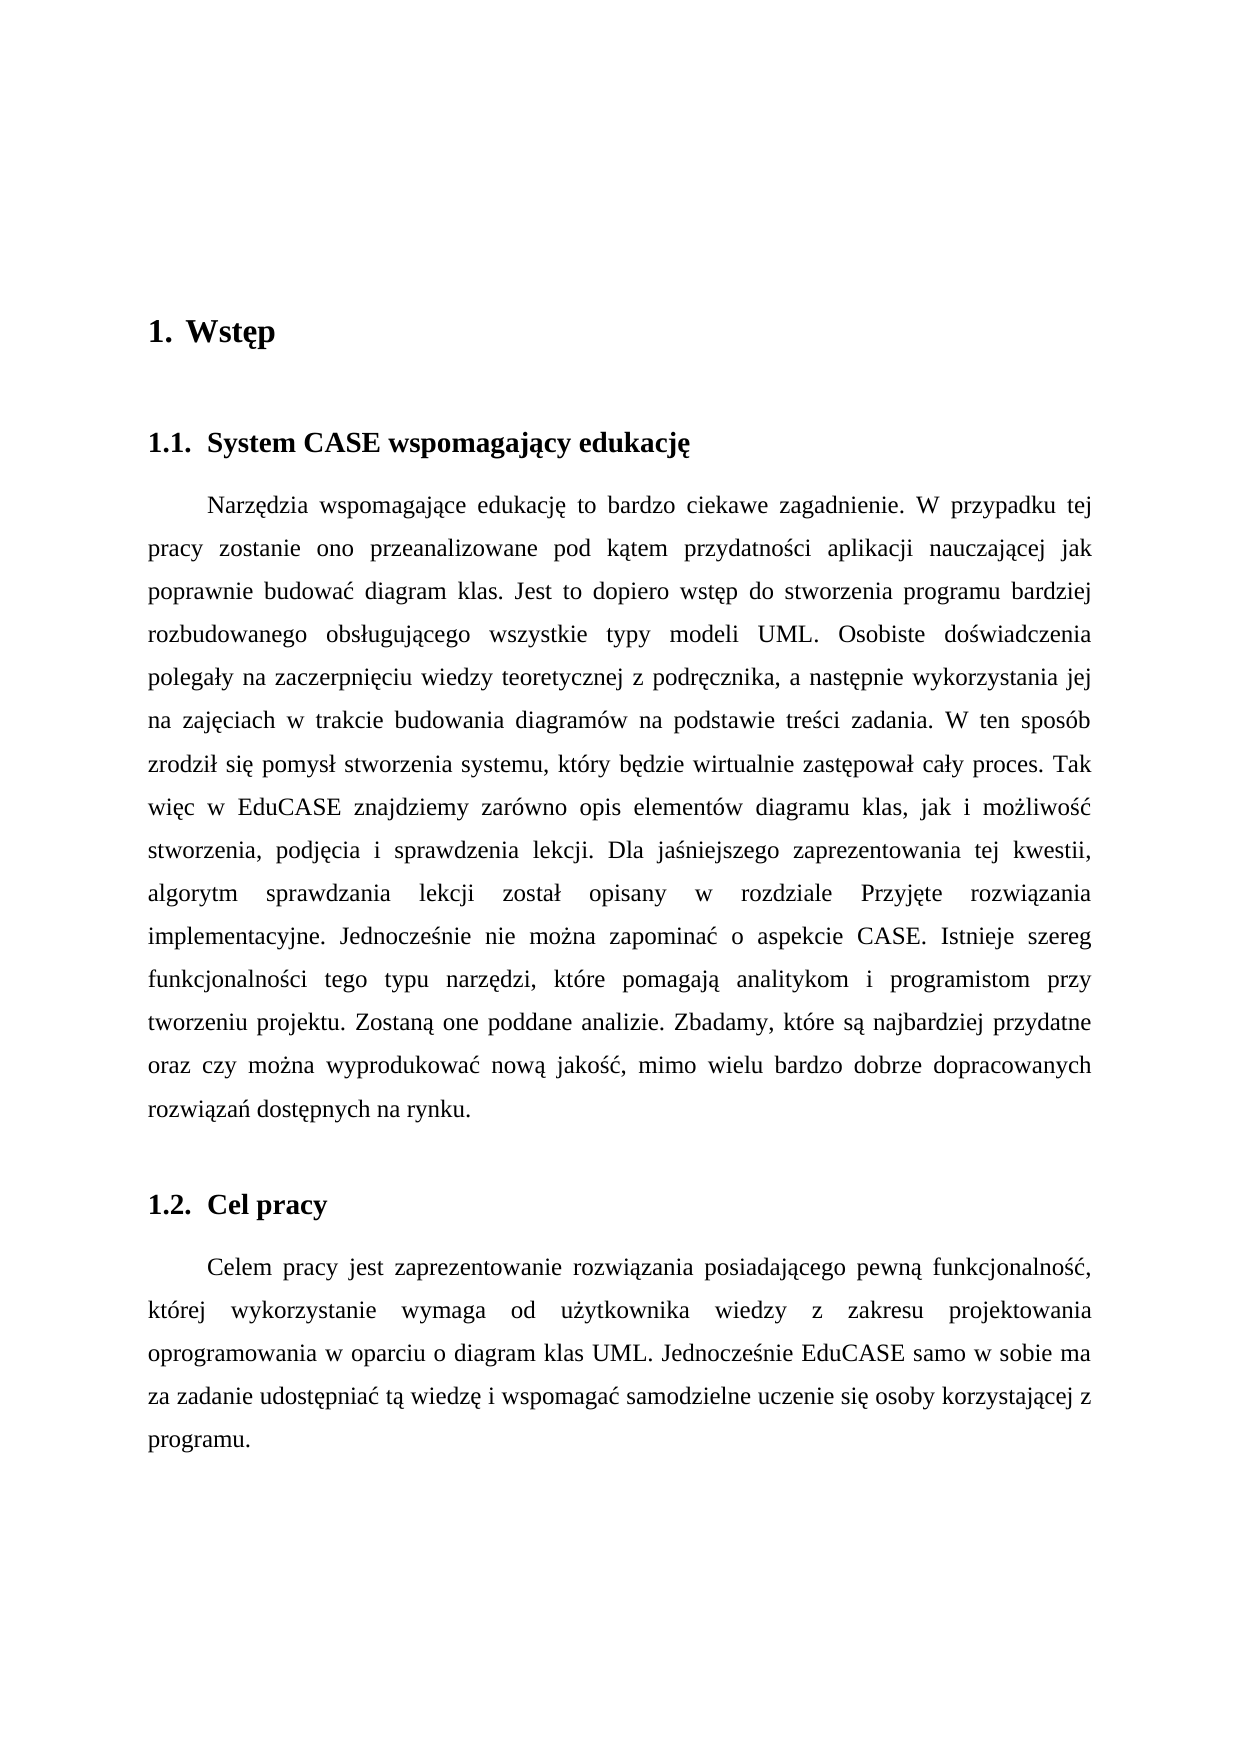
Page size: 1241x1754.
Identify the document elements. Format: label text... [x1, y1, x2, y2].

subtitle Cel pracy [148, 1187, 1092, 1220]
text Celem pracy jest zaprezentowanie rozwiązania posiadającego pewną funkcjonalność, której wykorzystanie wymaga od użytkownika wiedzy z zakresu projektowania oprogramowania w oparciu o diagram klas UML. Jednocześnie EduCASE samo w sobie ma za zadanie udostępniać tą wiedzę i wspomagać samodzielne uczenie się osoby korzystającej z programu. [148, 1252, 1092, 1453]
text Narzędzia wspomagające edukację to bardzo ciekawe zagadnienie. W przypadku tej pracy zostanie ono przeanalizowane pod kątem przydatności aplikacji nauczającej jak poprawnie budować diagram klas. Jest to dopiero wstęp do stworzenia programu bardziej rozbudowanego obsługującego wszystkie typy modeli UML. Osobiste doświadczenia polegały na zaczerpnięciu wiedzy teoretycznej z podręcznika, a następnie wykorzystania jej na zajęciach w trakcie budowania diagramów na podstawie treści zadania. W ten sposób zrodził się pomysł stworzenia systemu, który będzie wirtualnie zastępował cały proces. Tak więc w EduCASE znajdziemy zarówno opis elementów diagramu klas, jak i możliwość stworzenia, podjęcia i sprawdzenia lekcji. Dla jaśniejszego zaprezentowania tej kwestii, algorytm sprawdzania lekcji został opisany w rozdziale Przyjęte rozwiązania implementacyjne. Jednocześnie nie można zapominać o aspekcie CASE. Istnieje szereg funkcjonalności tego typu narzędzi, które pomagają analitykom i programistom przy tworzeniu projektu. Zostaną one poddane analizie. Zbadamy, które są najbardziej przydatne oraz czy można wyprodukować nową jakość, mimo wielu bardzo dobrze dopracowanych rozwiązań dostępnych na rynku. [148, 490, 1092, 1122]
subtitle Wstęp [148, 312, 1092, 350]
subtitle System CASE wspomagający edukację [148, 425, 1092, 459]
